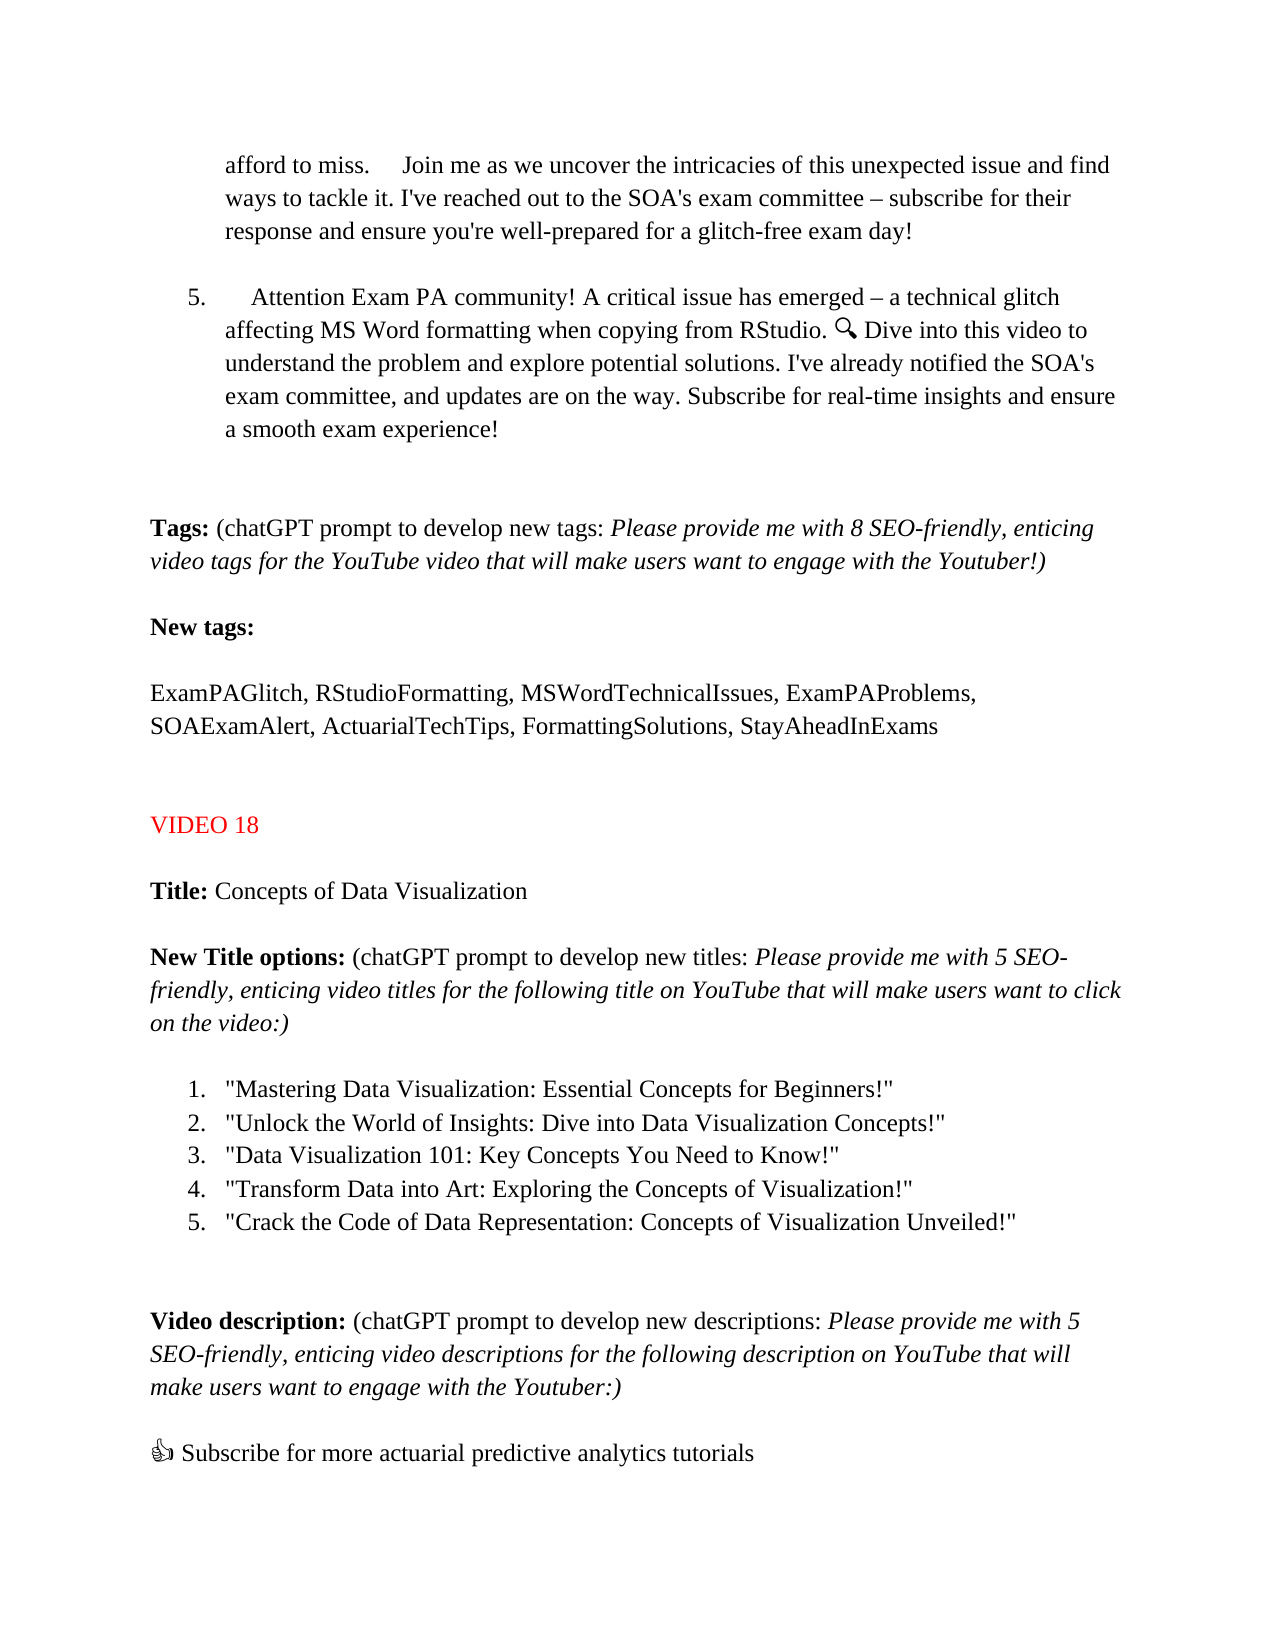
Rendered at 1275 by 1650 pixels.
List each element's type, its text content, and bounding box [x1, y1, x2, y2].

text New tags: [150, 612, 1125, 641]
text ExamPAGlitch, RStudioFormatting, MSWordTechnicalIssues, ExamPAProblems, SOAExamAlert, ActuarialTechTips, FormattingSolutions, StayAheadInExams [150, 678, 1125, 740]
list 📢 Attention Exam PA community! A critical issue has emerged – a technical glitch affecting MS Word formatting when copying from RStudio. 🔍 Dive into this video to understand the problem and explore potential solutions. I've already notified the SOA's exam committee, and updates are on the way. Subscribe for real-time insights and ensure a smooth exam experience! [187, 282, 1125, 443]
list "Transform Data into Art: Exploring the Concepts of Visualization!" [187, 1174, 1125, 1202]
list "Mastering Data Visualization: Essential Concepts for Beginners!" [187, 1074, 1125, 1103]
list afford to miss. 🔄 Join me as we uncover the intricacies of this unexpected issue and find ways to tackle it. I've reached out to the SOA's exam committee – subscribe for their response and ensure you're well-prepared for a glitch-free exam day! [187, 150, 1125, 278]
text Video description: (chatGPT prompt to develop new descriptions: Please provide me with 5 SEO-friendly, enticing video descriptions for the following description on YouTube that will make users want to engage with the Youtuber:) [150, 1306, 1125, 1401]
text Tags: (chatGPT prompt to develop new tags: Please provide me with 8 SEO-friendly, enticing video tags for the YouTube video that will make users want to engage with the Youtuber!) [150, 513, 1125, 575]
list "Crack the Code of Data Representation: Concepts of Visualization Unveiled!" [187, 1207, 1125, 1235]
list "Unlock the World of Insights: Dive into Data Visualization Concepts!" [187, 1108, 1125, 1136]
text 👍 Subscribe for more actuarial predictive analytics tutorials [150, 1438, 1125, 1467]
list "Data Visualization 101: Key Concepts You Need to Know!" [187, 1141, 1125, 1169]
text Title: Concepts of Data Visualization [150, 876, 1125, 905]
text New Title options: (chatGPT prompt to develop new titles: Please provide me with 5 SEO-friendly, enticing video titles for the following title on YouTube that will make users want to click on the video:) [150, 942, 1125, 1037]
text VIDEO 18 [150, 810, 1125, 839]
